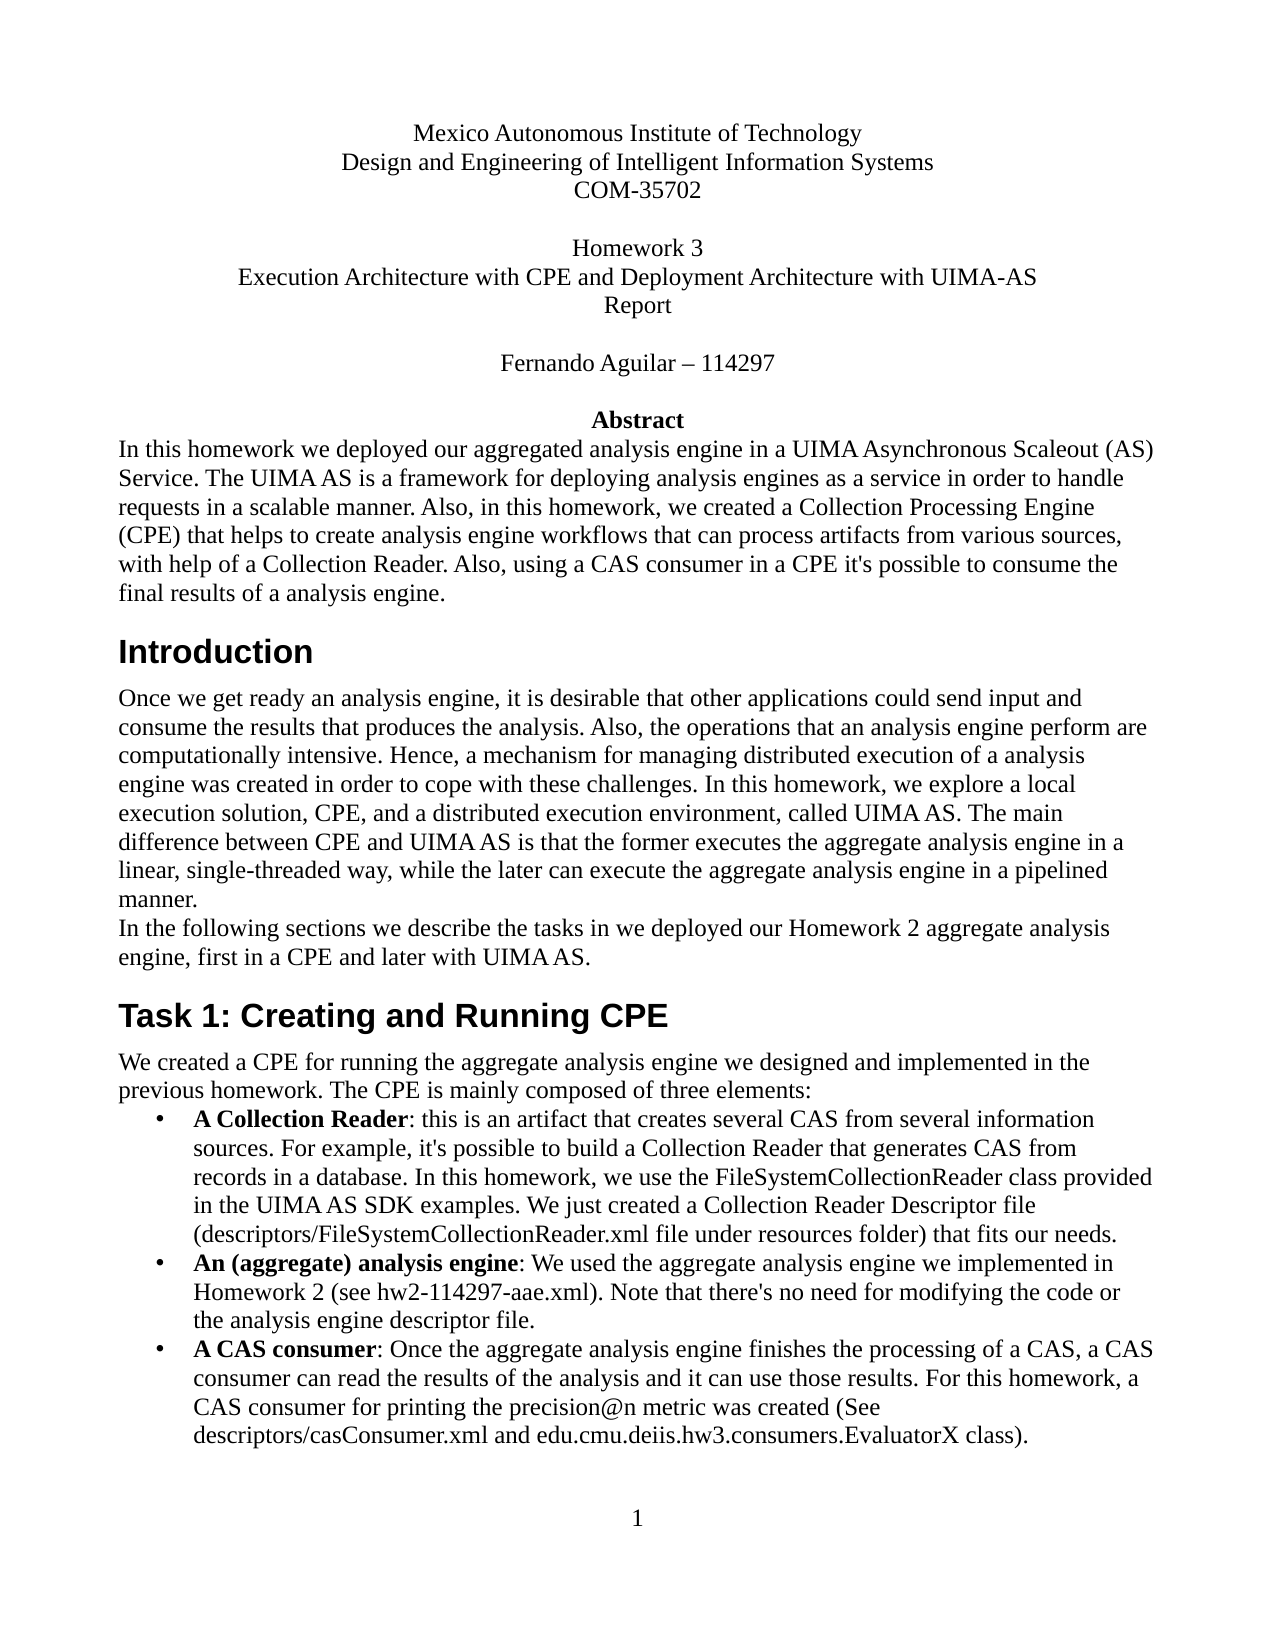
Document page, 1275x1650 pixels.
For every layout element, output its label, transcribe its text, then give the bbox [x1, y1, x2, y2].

text In the following sections we describe the tasks in we deployed our Homework 2 aggregate analysis engine, first in a CPE and later with UIMA AS. [118, 913, 1157, 971]
text Fernando Aguilar – 114297 [118, 348, 1157, 377]
text Report [118, 291, 1157, 319]
text Once we get ready an analysis engine, it is desirable that other applications could send input and consume the results that produces the analysis. Also, the operations that an analysis engine perform are computationally intensive. Hence, a mechanism for managing distributed execution of a analysis engine was created in order to cope with these challenges. In this homework, we explore a local execution solution, CPE, and a distributed execution environment, called UIMA AS. The main difference between CPE and UIMA AS is that the former executes the aggregate analysis engine in a linear, single-threaded way, while the later can execute the aggregate analysis engine in a pipelined manner. [118, 683, 1157, 913]
text Abstract [118, 406, 1157, 434]
text Mexico Autonomous Institute of Technology [118, 118, 1157, 147]
text Homework 3 [118, 233, 1157, 262]
list A Collection Reader: this is an artifact that creates several CAS from several information sources. For example, it's possible to build a Collection Reader that generates CAS from records in a database. In this homework, we use the FileSystemCollectionReader class provided in the UIMA AS SDK examples. We just created a Collection Reader Descriptor file (descriptors/FileSystemCollectionReader.xml file under resources folder) that fits our needs. [156, 1104, 1157, 1248]
text In this homework we deployed our aggregated analysis engine in a UIMA Asynchronous Scaleout (AS) Service. The UIMA AS is a framework for deploying analysis engines as a service in order to handle requests in a scalable manner. Also, in this homework, we created a Collection Processing Engine (CPE) that helps to create analysis engine workflows that can process artifacts from various sources, with help of a Collection Reader. Also, using a CAS consumer in a CPE it's possible to consume the final results of a analysis engine. [118, 434, 1157, 607]
text Design and Engineering of Intelligent Information Systems [118, 147, 1157, 176]
list A CAS consumer: Once the aggregate analysis engine finishes the processing of a CAS, a CAS consumer can read the results of the analysis and it can use those results. For this homework, a CAS consumer for printing the precision@n metric was created (See descriptors/casConsumer.xml and edu.cmu.deiis.hw3.consumers.EvaluatorX class). [156, 1334, 1157, 1449]
subtitle Task 1: Creating and Running CPE [118, 996, 1157, 1034]
text We created a CPE for running the aggregate analysis engine we designed and implemented in the previous homework. The CPE is mainly composed of three elements: [118, 1047, 1157, 1104]
text Execution Architecture with CPE and Deployment Architecture with UIMA-AS [118, 262, 1157, 291]
text COM-35702 [118, 176, 1157, 204]
list An (aggregate) analysis engine: We used the aggregate analysis engine we implemented in Homework 2 (see hw2-114297-aae.xml). Note that there's no need for modifying the code or the analysis engine descriptor file. [156, 1248, 1157, 1334]
subtitle Introduction [118, 632, 1157, 671]
